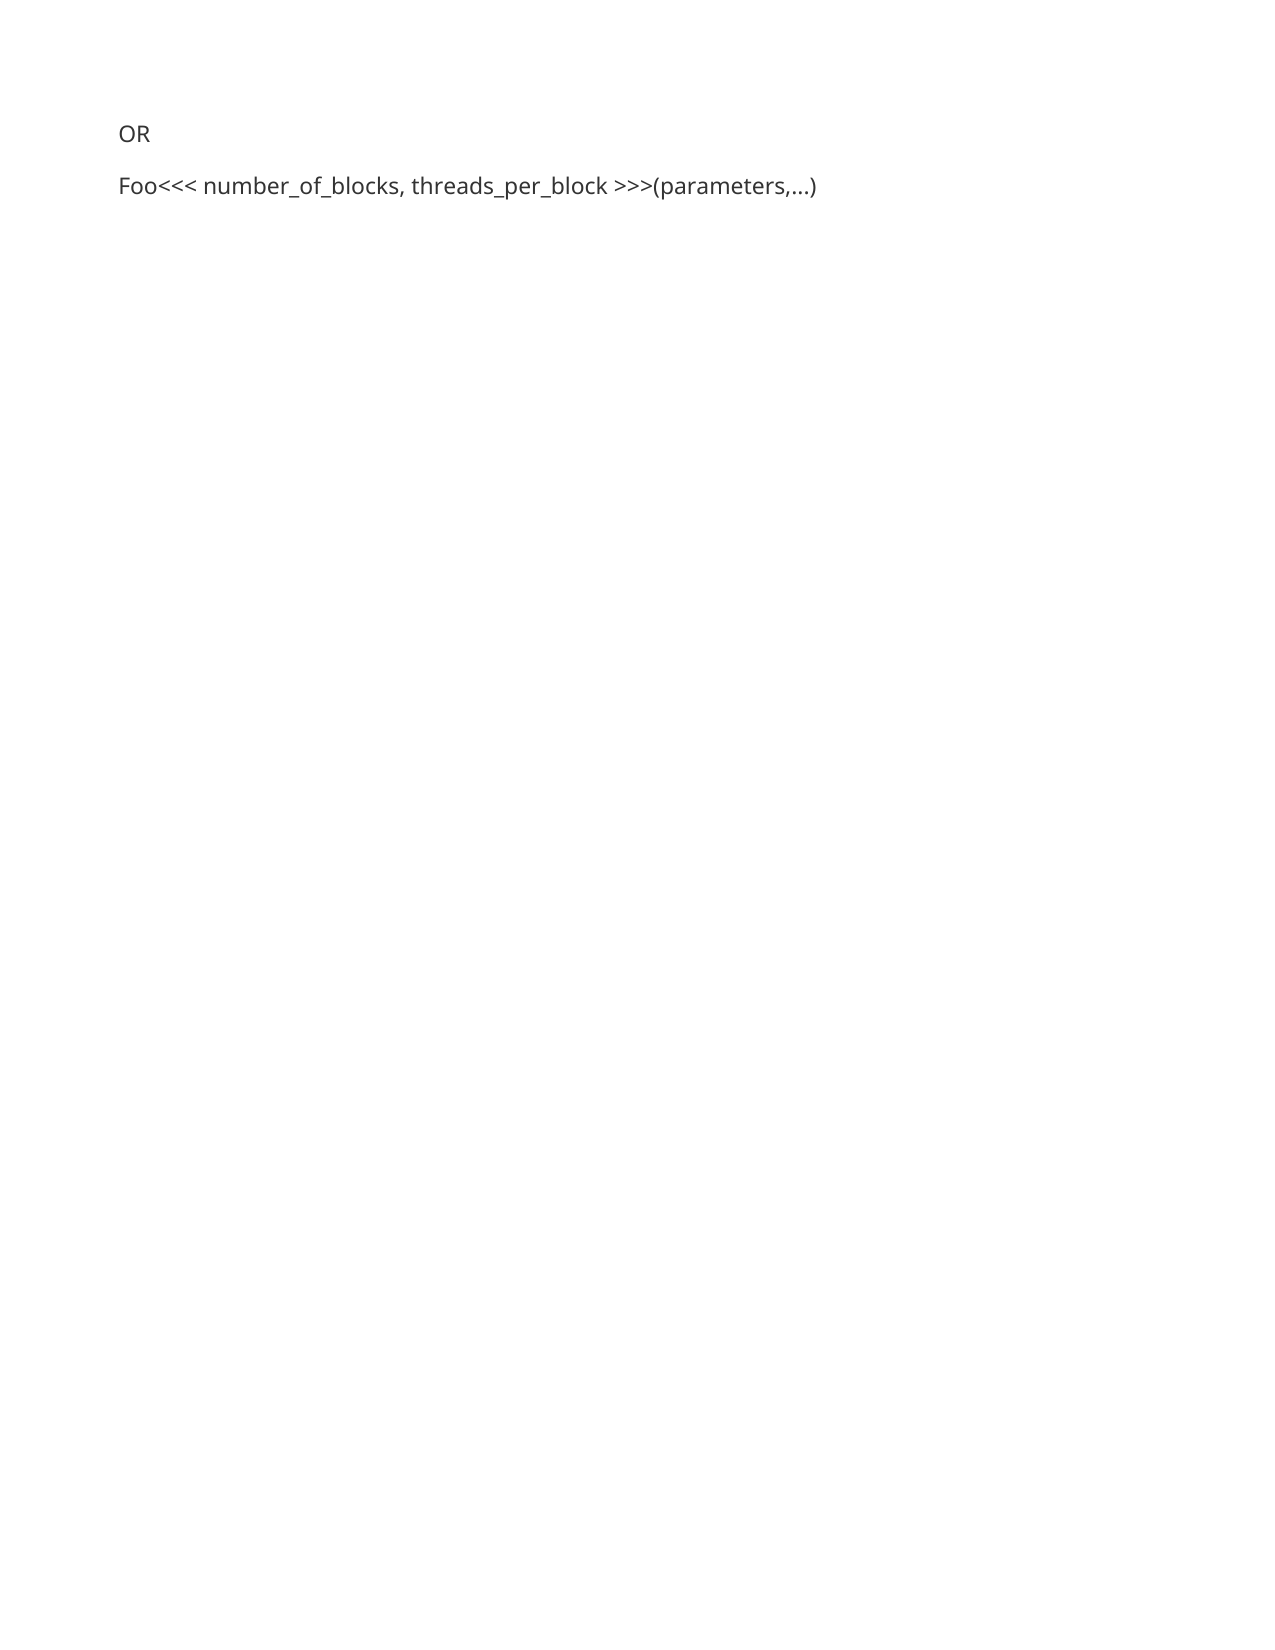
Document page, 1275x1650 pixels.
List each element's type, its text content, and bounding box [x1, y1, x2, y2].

text Foo<<< number_of_blocks, threads_per_block >>>(parameters,...) [118, 170, 1157, 201]
text OR [118, 118, 1157, 149]
